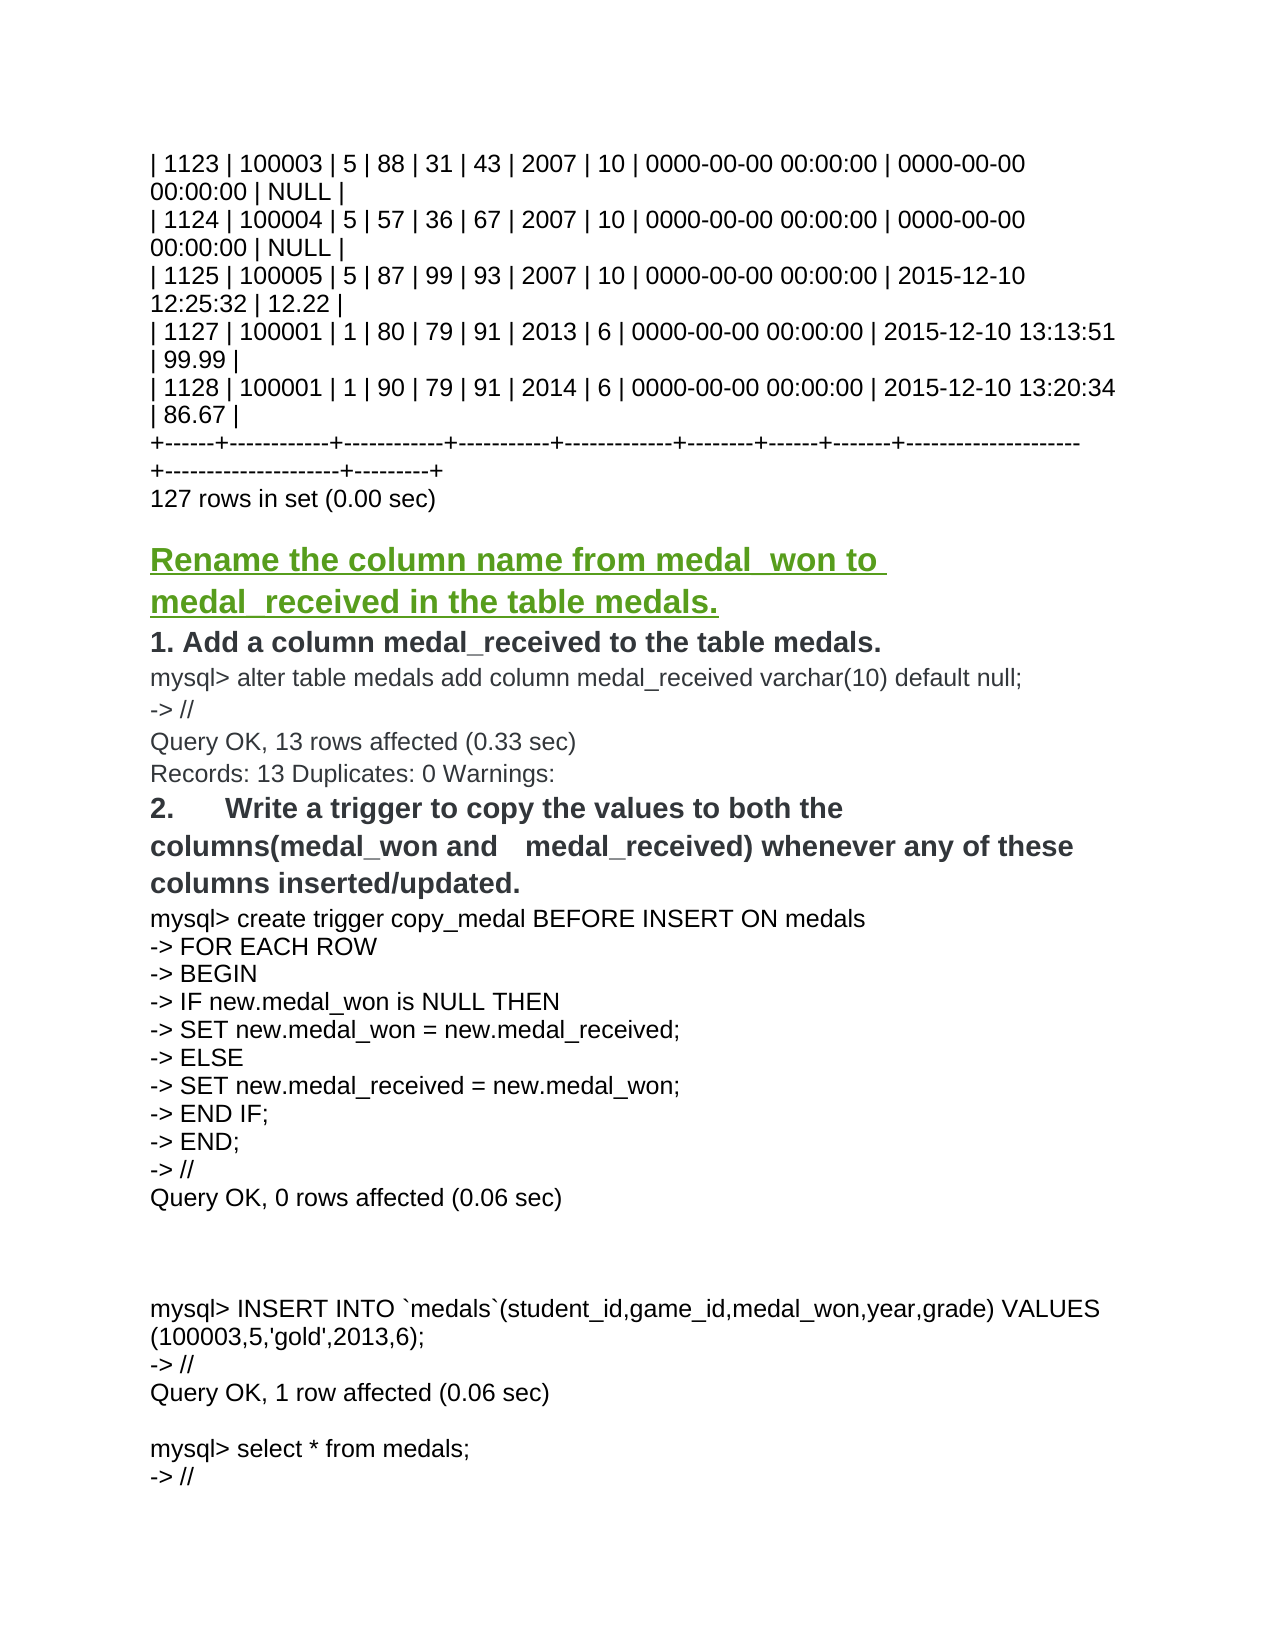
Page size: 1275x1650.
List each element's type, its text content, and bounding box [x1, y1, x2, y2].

text -> // [150, 1156, 1125, 1183]
text -> SET new.medal_received = new.medal_won; [150, 1072, 1125, 1100]
text -> // [150, 1463, 1125, 1491]
text -> END; [150, 1128, 1125, 1156]
text Records: 13 Duplicates: 0 Warnings: [150, 760, 1125, 788]
text mysql> alter table medals add column medal_received varchar(10) default null; [150, 664, 1125, 692]
text 127 rows in set (0.00 sec) [150, 485, 1125, 513]
text mysql> create trigger copy_medal BEFORE INSERT ON medals [150, 904, 1125, 932]
text -> BEGIN [150, 960, 1125, 988]
text -> // [150, 696, 1125, 724]
text | 1128 | 100001 | 1 | 90 | 79 | 91 | 2014 | 6 | 0000-00-00 00:00:00 | 2015-12-10 13:20:34 | 86.67 | [150, 373, 1125, 429]
text -> // [150, 1351, 1125, 1379]
text -> SET new.medal_won = new.medal_received; [150, 1016, 1125, 1044]
text -> END IF; [150, 1100, 1125, 1128]
text -> FOR EACH ROW [150, 932, 1125, 960]
text 1. Add a column medal_received to the table medals. [150, 626, 1125, 659]
text Rename the column name from medal_won to medal_received in the table medals. [150, 541, 1125, 621]
text | 1123 | 100003 | 5 | 88 | 31 | 43 | 2007 | 10 | 0000-00-00 00:00:00 | 0000-00-00 00:00:00 | NULL | [150, 150, 1125, 206]
text Query OK, 13 rows affected (0.33 sec) [150, 728, 1125, 756]
text +------+------------+------------+-----------+-------------+--------+------+-------+---------------------+---------------------+---------+ [150, 429, 1125, 485]
text 2. Write a trigger to copy the values to both the columns(medal_won and medal_received) whenever any of these columns inserted/updated. [150, 792, 1125, 899]
text | 1125 | 100005 | 5 | 87 | 99 | 93 | 2007 | 10 | 0000-00-00 00:00:00 | 2015-12-10 12:25:32 | 12.22 | [150, 262, 1125, 317]
text mysql> INSERT INTO `medals`(student_id,game_id,medal_won,year,grade) VALUES (100003,5,'gold',2013,6); [150, 1295, 1125, 1351]
text Query OK, 1 row affected (0.06 sec) [150, 1379, 1125, 1407]
text | 1127 | 100001 | 1 | 80 | 79 | 91 | 2013 | 6 | 0000-00-00 00:00:00 | 2015-12-10 13:13:51 | 99.99 | [150, 317, 1125, 373]
text -> ELSE [150, 1044, 1125, 1072]
text mysql> select * from medals; [150, 1435, 1125, 1463]
text | 1124 | 100004 | 5 | 57 | 36 | 67 | 2007 | 10 | 0000-00-00 00:00:00 | 0000-00-00 00:00:00 | NULL | [150, 206, 1125, 262]
text -> IF new.medal_won is NULL THEN [150, 988, 1125, 1016]
text Query OK, 0 rows affected (0.06 sec) [150, 1183, 1125, 1211]
